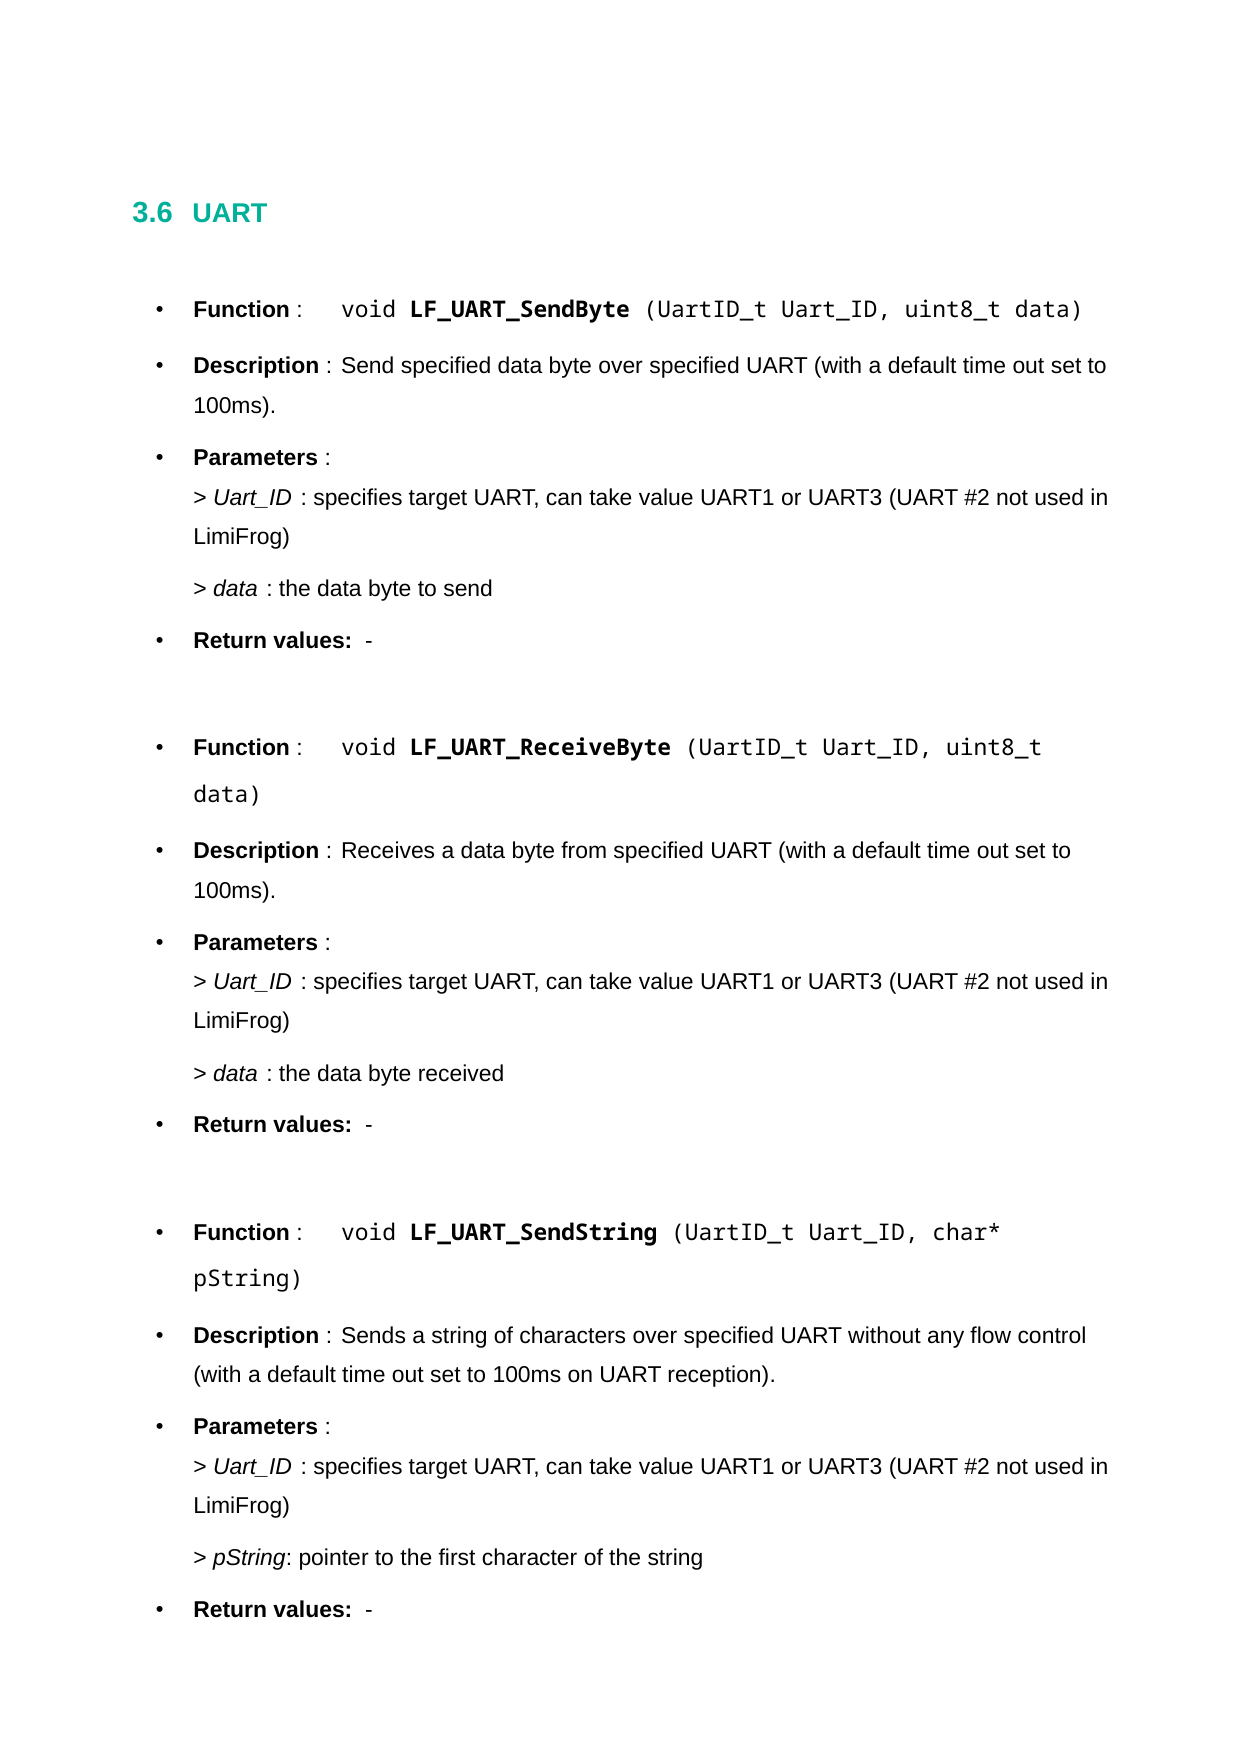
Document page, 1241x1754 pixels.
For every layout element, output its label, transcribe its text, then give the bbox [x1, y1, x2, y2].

list Parameters : > Uart_ID : specifies target UART, can take value UART1 or UART3 (UART #2 not used in LimiFrog) [156, 928, 1122, 1034]
list Return values: - [156, 627, 1122, 653]
list Description : Sends a string of characters over specified UART without any flow control (with a default time out set to 100ms on UART reception). [156, 1322, 1122, 1387]
list Parameters : > Uart_ID : specifies target UART, can take value UART1 or UART3 (UART #2 not used in LimiFrog) [156, 1413, 1122, 1518]
list Function : void LF_UART_SendByte (UartID_t Uart_ID, uint8_t data) [156, 293, 1122, 324]
list > data : the data byte to send [156, 575, 1122, 601]
list Function : void LF_UART_SendString (UartID_t Uart_ID, char* pString) [156, 1215, 1122, 1293]
list Parameters : > Uart_ID : specifies target UART, can take value UART1 or UART3 (UART #2 not used in LimiFrog) [156, 444, 1122, 549]
list Description : Receives a data byte from specified UART (with a default time out set to 100ms). [156, 837, 1122, 903]
list Description : Send specified data byte over specified UART (with a default time out set to 100ms). [156, 352, 1122, 418]
subtitle UART [132, 195, 1122, 229]
list Return values: - [156, 1596, 1122, 1622]
list > data : the data byte received [156, 1059, 1122, 1086]
list Return values: - [156, 1111, 1122, 1138]
list > pString: pointer to the first character of the string [156, 1544, 1122, 1570]
list Function : void LF_UART_ReceiveByte (UartID_t Uart_ID, uint8_t data) [156, 731, 1122, 809]
